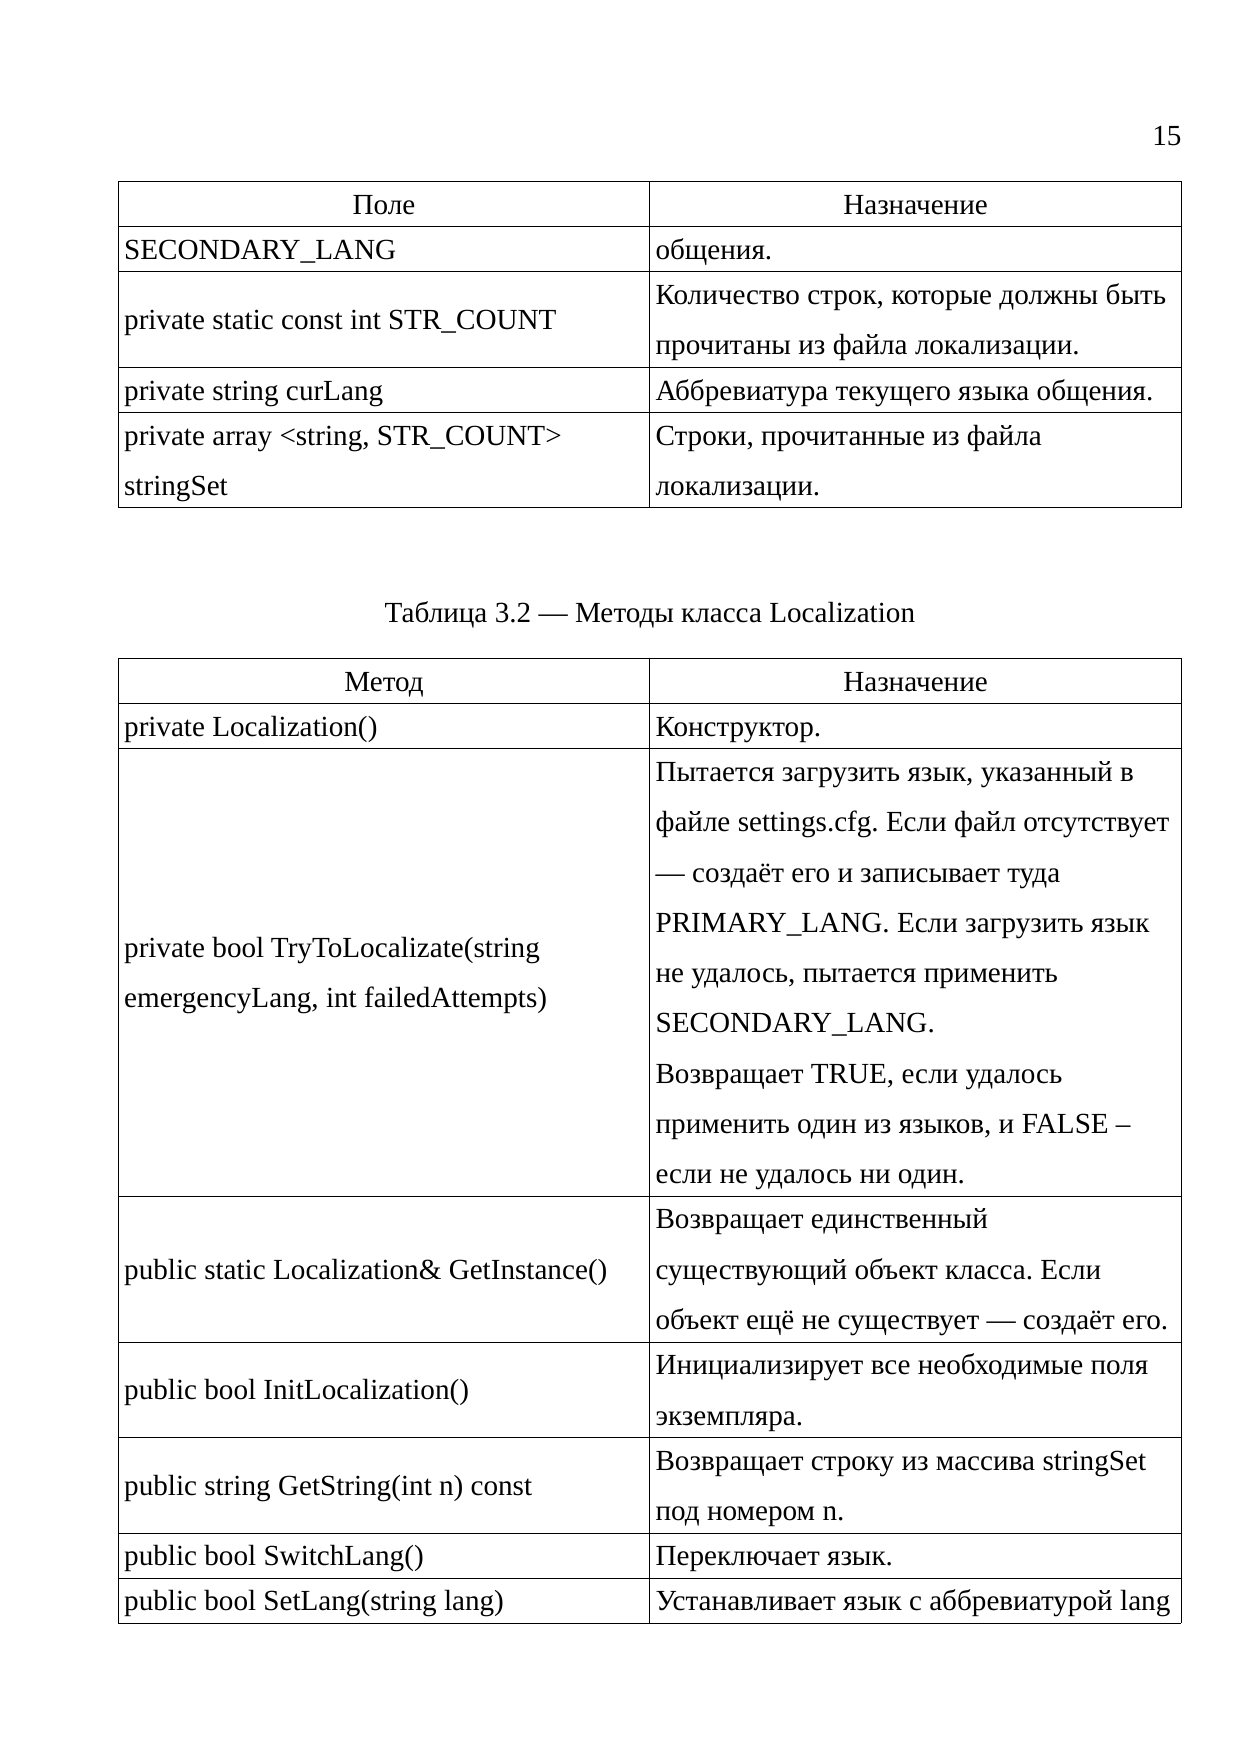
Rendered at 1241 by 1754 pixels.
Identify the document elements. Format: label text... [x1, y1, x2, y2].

table_header Назначение [650, 659, 1181, 703]
table_cell Строки, прочитанные из файла локализации. [650, 413, 1181, 507]
table_header Поле [119, 182, 649, 226]
table_cell public string GetString(int n) const [119, 1438, 649, 1532]
table_cell private Localization() [119, 704, 649, 748]
table_cell Устанавливает язык с аббревиатурой lang [650, 1579, 1181, 1623]
table_header Назначение [650, 182, 1181, 226]
table_cell Аббревиатура текущего языка общения. [650, 368, 1181, 412]
table_cell public bool SwitchLang() [119, 1534, 649, 1577]
table_header Метод [119, 659, 649, 703]
table_cell private array <string, STR_COUNT> stringSet [119, 413, 649, 507]
table_cell Возвращает строку из массива stringSet под номером n. [650, 1438, 1181, 1532]
table_cell public static Localization& GetInstance() [119, 1197, 649, 1342]
table_cell public bool SetLang(string lang) [119, 1579, 649, 1623]
table_cell private static const int STR_COUNT [119, 272, 649, 367]
table_cell Инициализирует все необходимые поля экземпляра. [650, 1343, 1181, 1437]
table_cell общения. [650, 227, 1181, 271]
table_cell private string curLang [119, 368, 649, 412]
table_cell private bool TryToLocalizate(string emergencyLang, int failedAttempts) [119, 749, 649, 1196]
table_cell Переключает язык. [650, 1534, 1181, 1577]
table_cell Возвращает единственный существующий объект класса. Если объект ещё не существует — создаёт его. [650, 1197, 1181, 1342]
table_cell Пытается загрузить язык, указанный в файле settings.cfg. Если файл отсутствует — создаёт его и записывает туда PRIMARY_LANG. Если загрузить язык не удалось, пытается применить SECONDARY_LANG. Возвращает TRUE, если удалось применить один из языков, и FALSE – если не удалось ни один. [650, 749, 1181, 1196]
table_cell Конструктор. [650, 704, 1181, 748]
table_cell public bool InitLocalization() [119, 1343, 649, 1437]
table_cell SECONDARY_LANG [119, 227, 649, 271]
text Таблица 2.2 — Методы класса Localization [118, 595, 1181, 629]
table_cell Количество строк, которые должны быть прочитаны из файла локализации. [650, 272, 1181, 367]
